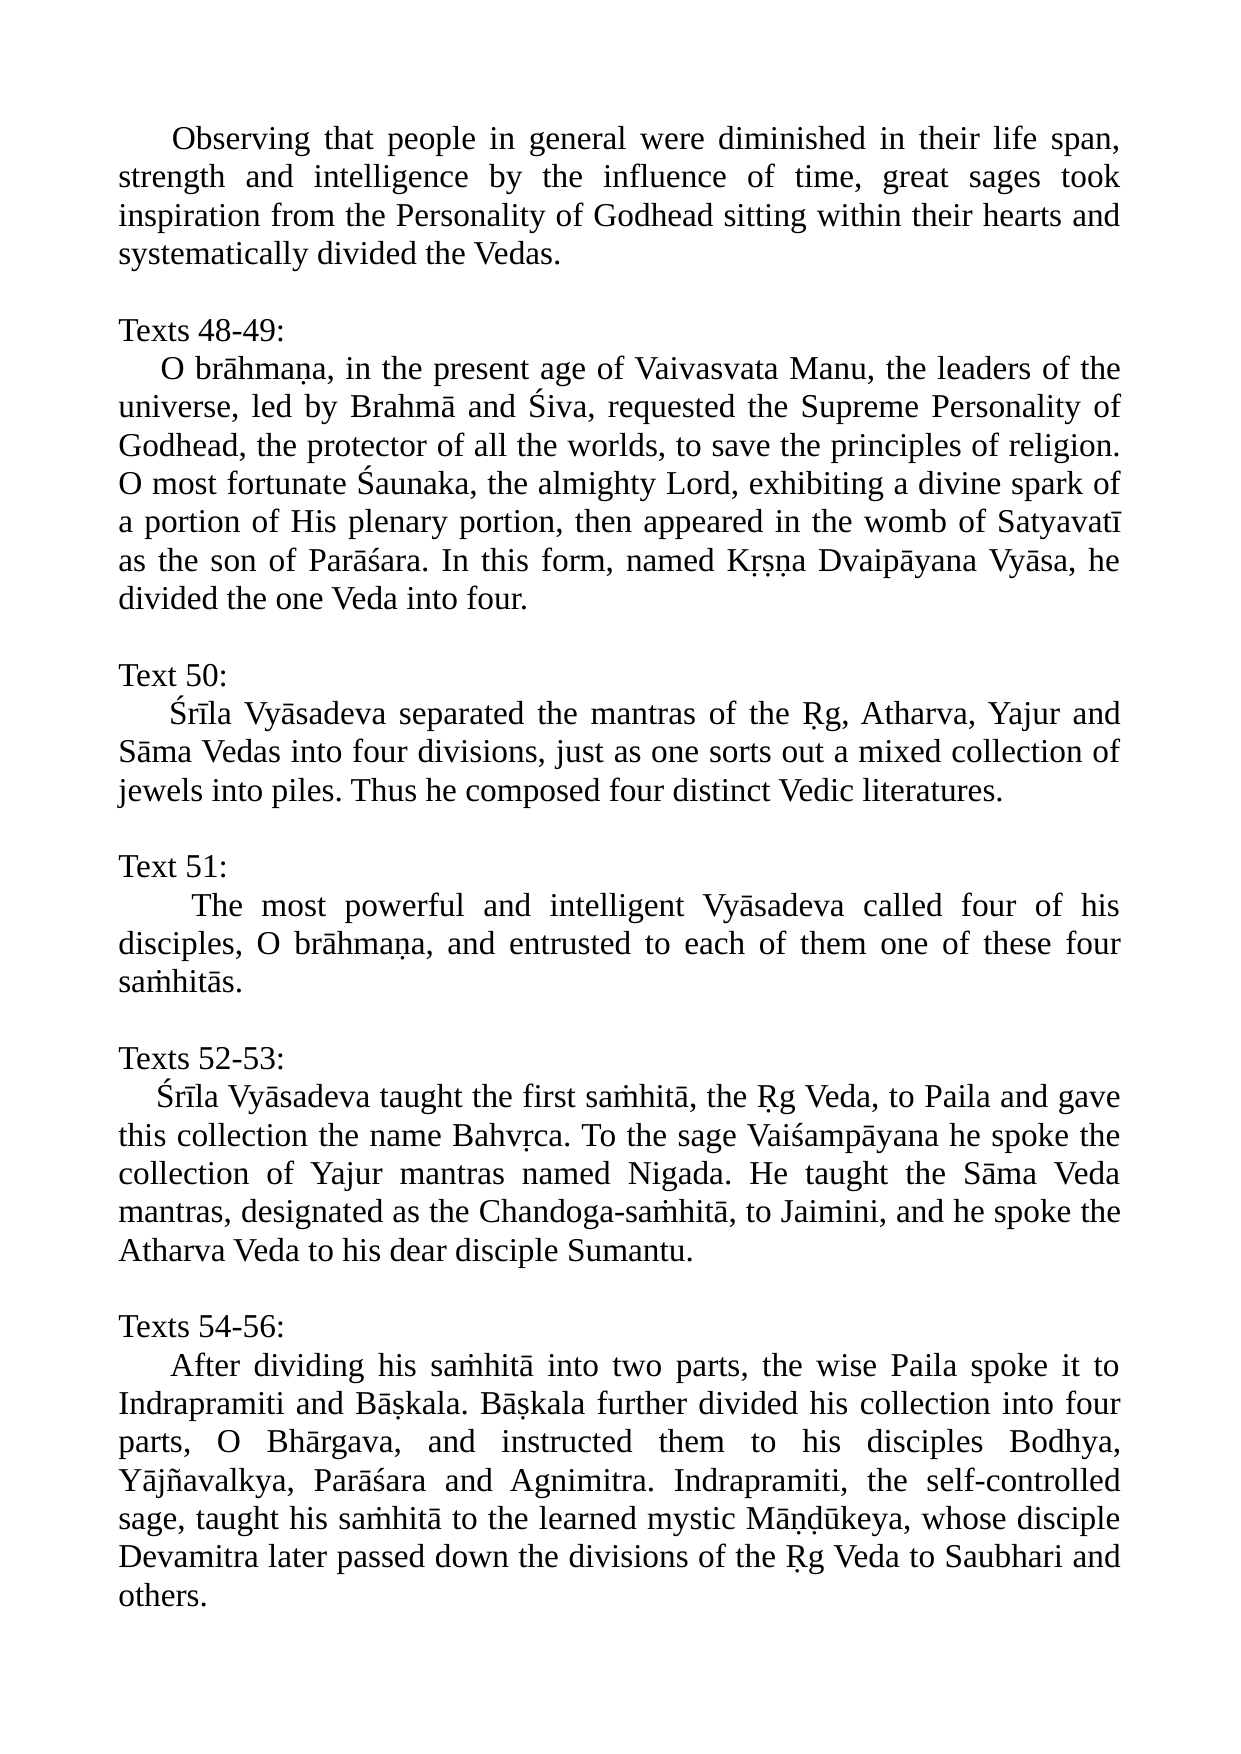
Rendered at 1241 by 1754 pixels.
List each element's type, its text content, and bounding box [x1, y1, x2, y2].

text Texts 52-53: [118, 1038, 1122, 1076]
text The most powerful and intelligent Vyāsadeva called four of his disciples, O brāhmaṇa, and entrusted to each of them one of these four saṁhitās. [118, 885, 1122, 1000]
text Texts 48-49: [118, 310, 1122, 348]
text Observing that people in general were diminished in their life span, strength and intelligence by the influence of time, great sages took inspiration from the Personality of Godhead sitting within their hearts and systematically divided the Vedas. [118, 118, 1122, 271]
text After dividing his saṁhitā into two parts, the wise Paila spoke it to Indrapramiti and Bāṣkala. Bāṣkala further divided his collection into four parts, O Bhārgava, and instructed them to his disciples Bodhya, Yājñavalkya, Parāśara and Agnimitra. Indrapramiti, the self-controlled sage, taught his saṁhitā to the learned mystic Māṇḍūkeya, whose disciple Devamitra later passed down the divisions of the Ṛg Veda to Saubhari and others. [118, 1345, 1122, 1613]
text Śrīla Vyāsadeva taught the first saṁhitā, the Ṛg Veda, to Paila and gave this collection the name Bahvṛca. To the sage Vaiśampāyana he spoke the collection of Yajur mantras named Nigada. He taught the Sāma Veda mantras, designated as the Chandoga-saṁhitā, to Jaimini, and he spoke the Atharva Veda to his dear disciple Sumantu. [118, 1076, 1122, 1268]
text Śrīla Vyāsadeva separated the mantras of the Ṛg, Atharva, Yajur and Sāma Vedas into four divisions, just as one sorts out a mixed collection of jewels into piles. Thus he composed four distinct Vedic literatures. [118, 693, 1122, 808]
text Texts 54-56: [118, 1306, 1122, 1345]
text Text 51: [118, 846, 1122, 885]
text Text 50: [118, 655, 1122, 693]
text O brāhmaṇa, in the present age of Vaivasvata Manu, the leaders of the universe, led by Brahmā and Śiva, requested the Supreme Personality of Godhead, the protector of all the worlds, to save the principles of religion. O most fortunate Śaunaka, the almighty Lord, exhibiting a divine spark of a portion of His plenary portion, then appeared in the womb of Satyavatī as the son of Parāśara. In this form, named Kṛṣṇa Dvaipāyana Vyāsa, he divided the one Veda into four. [118, 348, 1122, 616]
